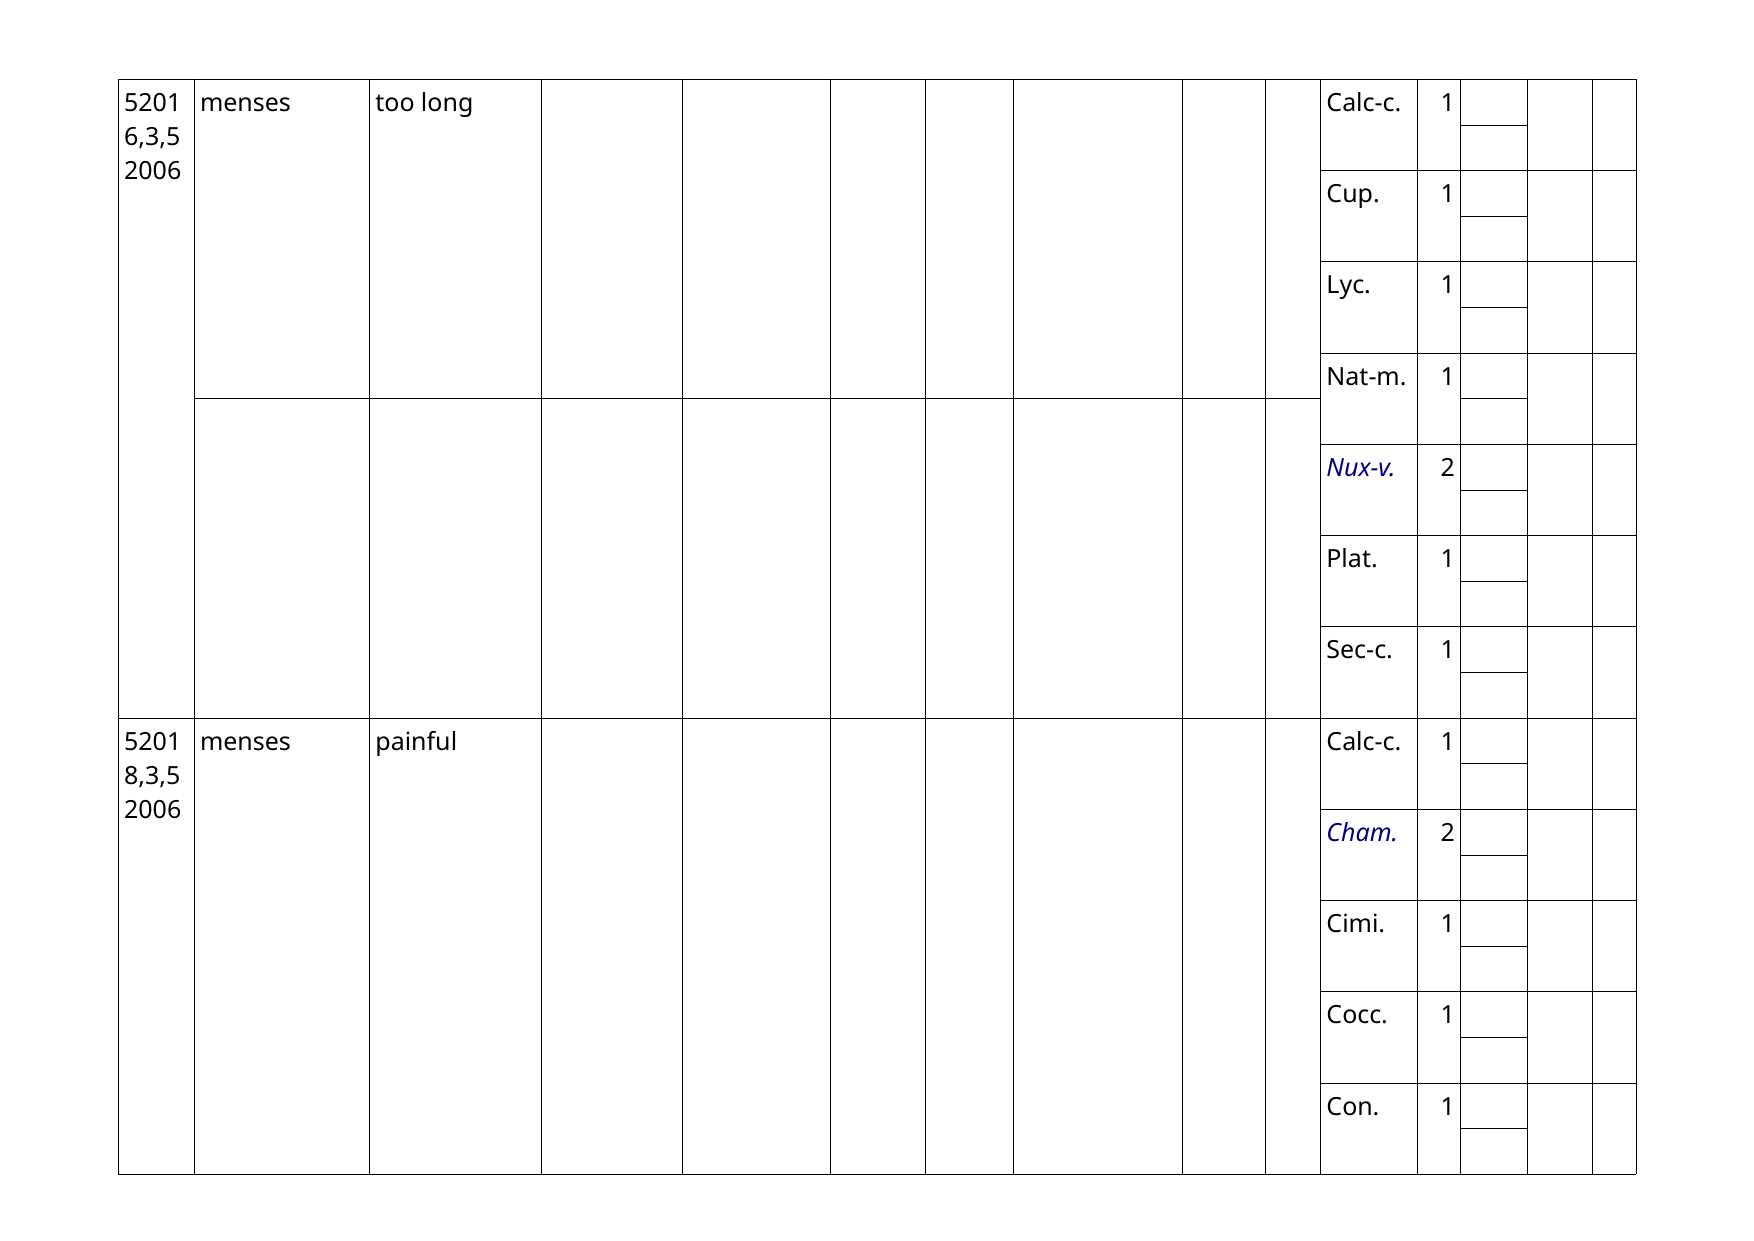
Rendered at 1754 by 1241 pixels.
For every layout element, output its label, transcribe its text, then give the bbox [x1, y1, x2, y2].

table_cell 1 [1418, 992, 1460, 1083]
table_cell [926, 399, 1013, 718]
table_cell Calc-c. [1321, 80, 1417, 170]
table_cell [1183, 399, 1265, 718]
table_cell [1461, 262, 1527, 307]
table_cell 52018,3,52006 [119, 719, 194, 1174]
table_cell menses [195, 80, 369, 398]
table_cell [1528, 627, 1592, 718]
table_cell [370, 399, 541, 718]
table_cell [1593, 536, 1636, 626]
table_cell [1014, 399, 1182, 718]
table_cell 1 [1418, 80, 1460, 170]
table_cell 1 [1418, 1084, 1460, 1174]
table_cell [1461, 856, 1527, 900]
table_cell 52016,3,52006 [119, 80, 194, 718]
table_cell 1 [1418, 262, 1460, 353]
table_cell [1528, 354, 1592, 444]
table_cell [1461, 536, 1527, 581]
table_cell 2 [1418, 445, 1460, 535]
table_cell [1183, 80, 1265, 398]
table_cell [1461, 126, 1527, 170]
table_cell [1528, 445, 1592, 535]
table_cell [1528, 719, 1592, 809]
table_cell [1593, 1084, 1636, 1174]
table_cell [1461, 1038, 1527, 1083]
table_cell [831, 80, 925, 398]
table_cell 1 [1418, 719, 1460, 809]
table_cell [1461, 719, 1527, 763]
table_cell [1593, 992, 1636, 1083]
table_cell [542, 399, 682, 718]
table_cell [1014, 80, 1182, 398]
table_cell [1528, 536, 1592, 626]
table_cell Lyc. [1321, 262, 1417, 353]
table_cell [1461, 582, 1527, 626]
table_cell 1 [1418, 171, 1460, 261]
table_cell [1266, 80, 1320, 398]
table_cell [683, 719, 830, 1174]
table_cell [1461, 901, 1527, 946]
table_cell Cup. [1321, 171, 1417, 261]
table_cell [1593, 901, 1636, 991]
table_cell 1 [1418, 354, 1460, 444]
table_cell [1528, 992, 1592, 1083]
table_cell [1461, 810, 1527, 854]
table_cell too long [370, 80, 541, 398]
table_cell [1528, 262, 1592, 353]
table_cell Cham. [1321, 810, 1417, 900]
table_cell [1461, 491, 1527, 535]
table_cell [1461, 627, 1527, 672]
table_cell [1593, 354, 1636, 444]
table_cell [1266, 399, 1320, 718]
table_cell [831, 719, 925, 1174]
table_cell [683, 80, 830, 398]
table_cell [1461, 947, 1527, 991]
table_cell [1593, 810, 1636, 900]
table_cell [1461, 308, 1527, 353]
table_cell [1461, 764, 1527, 809]
table_cell [1461, 217, 1527, 261]
table_cell [1593, 719, 1636, 809]
table_cell 2 [1418, 810, 1460, 900]
table_cell Nat-m. [1321, 354, 1417, 444]
table_cell [1593, 445, 1636, 535]
table_cell [1461, 445, 1527, 489]
table_cell Plat. [1321, 536, 1417, 626]
table_cell [1183, 719, 1265, 1174]
table_cell painful [370, 719, 541, 1174]
table_cell [1461, 1129, 1527, 1174]
table_cell 1 [1418, 536, 1460, 626]
table_cell [1461, 399, 1527, 444]
table_cell 1 [1418, 901, 1460, 991]
table_cell [1461, 1084, 1527, 1128]
table_cell [926, 719, 1013, 1174]
table_cell menses [195, 719, 369, 1174]
table_cell [1461, 171, 1527, 216]
table_cell [1528, 901, 1592, 991]
table_cell 1 [1418, 627, 1460, 718]
table_cell Con. [1321, 1084, 1417, 1174]
table_cell [1593, 171, 1636, 261]
table_cell [195, 399, 369, 718]
table_cell [683, 399, 830, 718]
table_cell [1528, 80, 1592, 170]
table_cell [1528, 1084, 1592, 1174]
table_cell [1461, 80, 1527, 124]
table_cell Calc-c. [1321, 719, 1417, 809]
table_cell Sec-c. [1321, 627, 1417, 718]
table_cell [1266, 719, 1320, 1174]
table_cell Cimi. [1321, 901, 1417, 991]
table_cell Cocc. [1321, 992, 1417, 1083]
table_cell [1593, 262, 1636, 353]
table_cell [1593, 627, 1636, 718]
table_cell [1461, 354, 1527, 398]
table_cell [1528, 171, 1592, 261]
table_cell [542, 719, 682, 1174]
table_cell Nux-v. [1321, 445, 1417, 535]
table_cell [1461, 992, 1527, 1037]
table_cell [1528, 810, 1592, 900]
table_cell [1461, 673, 1527, 718]
table_cell [926, 80, 1013, 398]
table_cell [1593, 80, 1636, 170]
table_cell [831, 399, 925, 718]
table_cell [1014, 719, 1182, 1174]
table_cell [542, 80, 682, 398]
